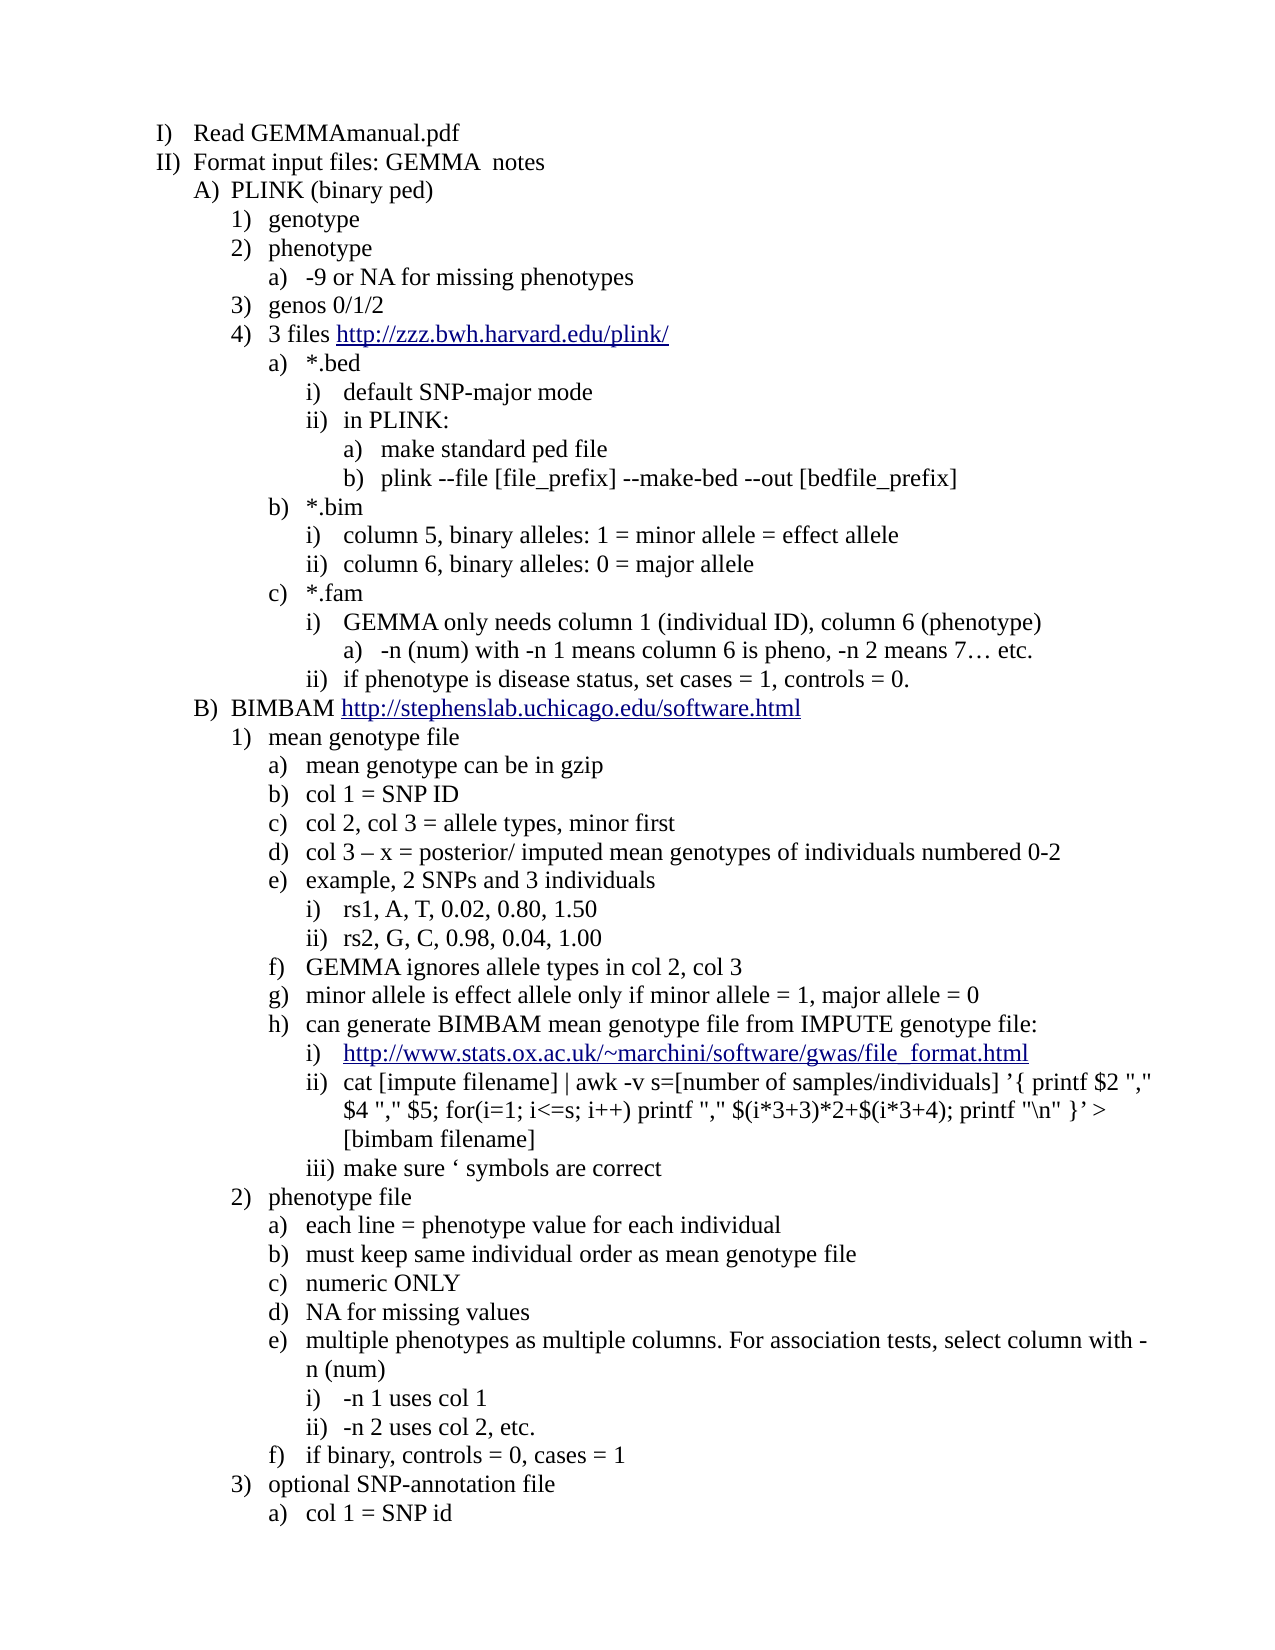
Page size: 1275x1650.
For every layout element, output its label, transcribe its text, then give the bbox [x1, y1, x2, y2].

list 3 files http://zzz.bwh.harvard.edu/plink/ [231, 319, 1157, 348]
list default SNP-major mode [306, 377, 1157, 406]
list col 1 = SNP id [268, 1498, 1157, 1527]
list phenotype file [231, 1182, 1157, 1211]
list -n (num) with -n 1 means column 6 is pheno, -n 2 means 7… etc. [343, 636, 1157, 664]
list in PLINK: [306, 406, 1157, 434]
list mean genotype file [231, 722, 1157, 751]
list make standard ped file [343, 434, 1157, 463]
list -9 or NA for missing phenotypes [268, 262, 1157, 291]
list *.fam [268, 578, 1157, 607]
list numeric ONLY [268, 1268, 1157, 1297]
list col 3 – x = posterior/ imputed mean genotypes of individuals numbered 0-2 [268, 837, 1157, 866]
list NA for missing values [268, 1297, 1157, 1326]
list phenotype [231, 233, 1157, 262]
list http://www.stats.ox.ac.uk/~marchini/software/gwas/file_format.html [306, 1038, 1157, 1067]
list plink --file [file_prefix] --make-bed --out [bedfile_prefix] [343, 463, 1157, 492]
list column 6, binary alleles: 0 = major allele [306, 549, 1157, 578]
list can generate BIMBAM mean genotype file from IMPUTE genotype file: [268, 1009, 1157, 1038]
list col 2, col 3 = allele types, minor first [268, 808, 1157, 837]
list GEMMA ignores allele types in col 2, col 3 [268, 952, 1157, 981]
list make sure ‘ symbols are correct [306, 1153, 1157, 1182]
list *.bed [268, 348, 1157, 377]
list if binary, controls = 0, cases = 1 [268, 1441, 1157, 1469]
list BIMBAM http://stephenslab.uchicago.edu/software.html [193, 693, 1157, 722]
list genos 0/1/2 [231, 291, 1157, 319]
list genotype [231, 204, 1157, 233]
list PLINK (binary ped) [193, 176, 1157, 204]
list column 5, binary alleles: 1 = minor allele = effect allele [306, 521, 1157, 549]
list Format input files: GEMMA notes [156, 147, 1157, 176]
list -n 1 uses col 1 [306, 1383, 1157, 1412]
list *.bim [268, 492, 1157, 521]
list example, 2 SNPs and 3 individuals [268, 866, 1157, 894]
list rs1, A, T, 0.02, 0.80, 1.50 [306, 894, 1157, 923]
list if phenotype is disease status, set cases = 1, controls = 0. [306, 664, 1157, 693]
list each line = phenotype value for each individual [268, 1211, 1157, 1239]
list minor allele is effect allele only if minor allele = 1, major allele = 0 [268, 981, 1157, 1009]
list rs2, G, C, 0.98, 0.04, 1.00 [306, 923, 1157, 952]
list GEMMA only needs column 1 (individual ID), column 6 (phenotype) [306, 607, 1157, 636]
list mean genotype can be in gzip [268, 751, 1157, 779]
list multiple phenotypes as multiple columns. For association tests, select column with -n (num) [268, 1326, 1157, 1383]
list optional SNP-annotation file [231, 1469, 1157, 1498]
list col 1 = SNP ID [268, 779, 1157, 808]
list Read GEMMAmanual.pdf [156, 118, 1157, 147]
list cat [impute filename] | awk -v s=[number of samples/individuals] ’{ printf $2 "," $4 "," $5; for(i=1; i<=s; i++) printf "," $(i*3+3)*2+$(i*3+4); printf "\n" }’ > [bimbam filename] [306, 1067, 1157, 1153]
list -n 2 uses col 2, etc. [306, 1412, 1157, 1441]
list must keep same individual order as mean genotype file [268, 1239, 1157, 1268]
